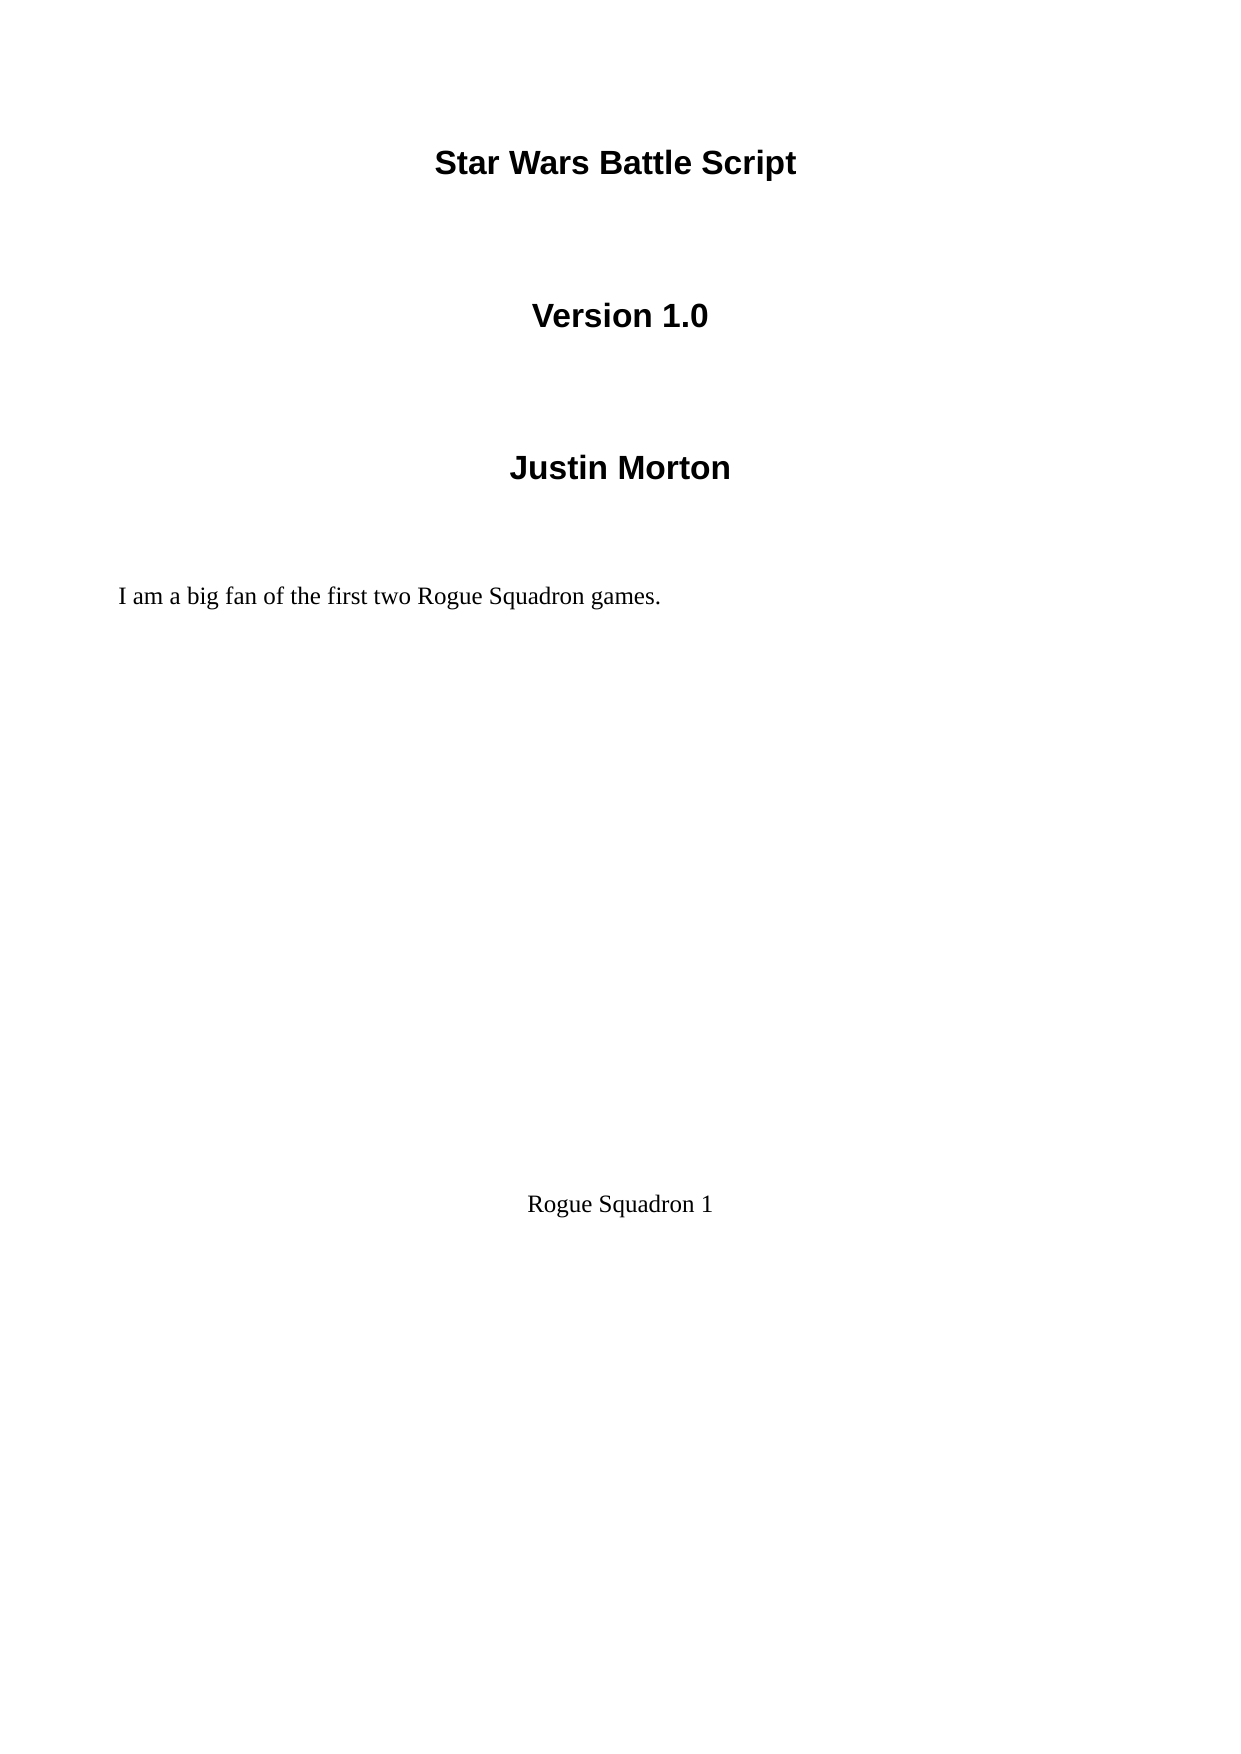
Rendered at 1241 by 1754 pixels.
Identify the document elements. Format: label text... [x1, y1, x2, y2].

text I am a big fan of the first two Rogue Squadron games. [118, 581, 1122, 610]
subtitle Version 1.0 [118, 295, 1122, 334]
text Rogue Squadron 1 [118, 1189, 1122, 1218]
subtitle Justin Morton [118, 448, 1122, 486]
subtitle Star Wars Battle Script [118, 143, 1122, 182]
